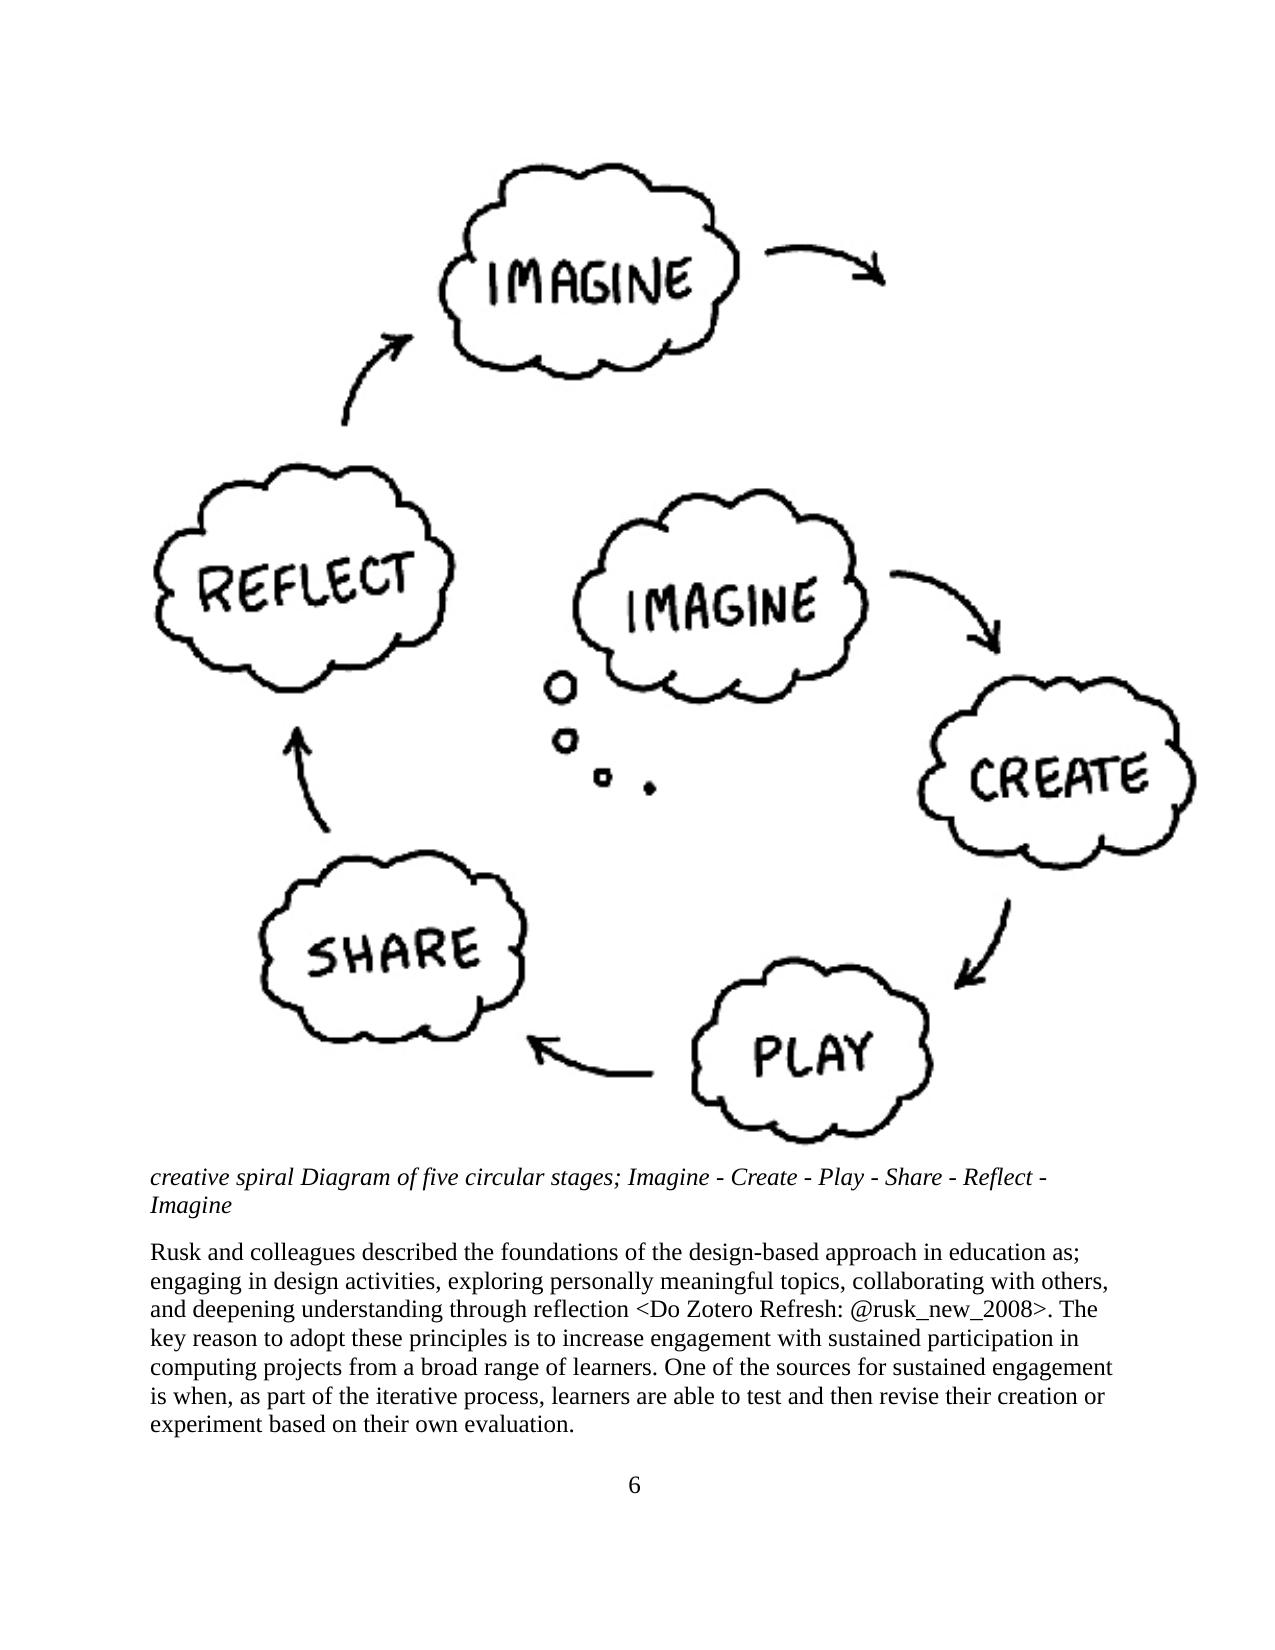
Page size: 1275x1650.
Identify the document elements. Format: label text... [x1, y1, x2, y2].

text creative spiral Diagram of five circular stages; Imagine - Create - Play - Share - Reflect - Imagine [150, 1157, 1125, 1219]
picture [150, 150, 1200, 1157]
text Rusk and colleagues described the foundations of the design-based approach in education as; engaging in design activities, exploring personally meaningful topics, collaborating with others, and deepening understanding through reflection <Do Zotero Refresh: @rusk_new_2008>. The key reason to adopt these principles is to increase engagement with sustained participation in computing projects from a broad range of learners. One of the sources for sustained engagement is when, as part of the iterative process, learners are able to test and then revise their creation or experiment based on their own evaluation. [150, 1237, 1125, 1438]
